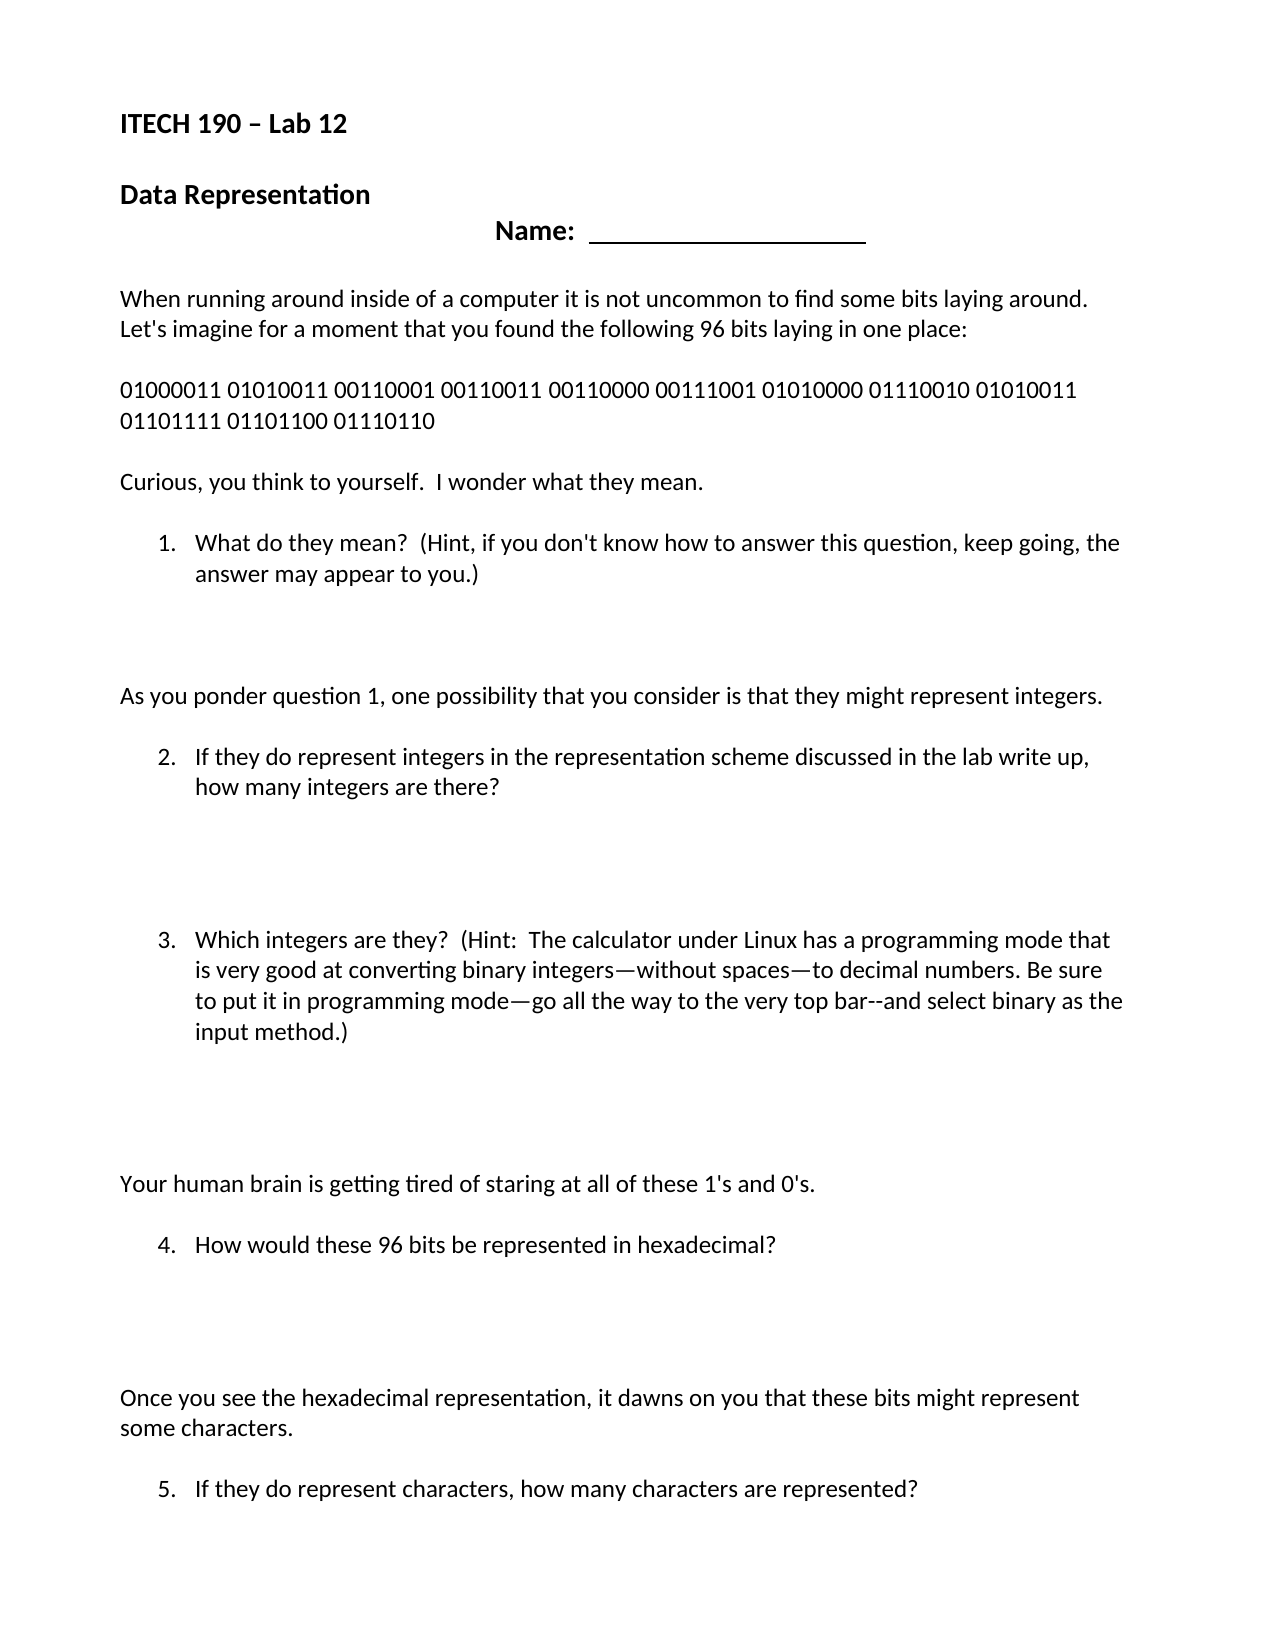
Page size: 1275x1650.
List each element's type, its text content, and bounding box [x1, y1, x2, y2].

list Which integers are they? (Hint: The calculator under Linux has a programming mode that is very good at converting binary integers—without spaces—to decimal numbers. Be sure to put it in programming mode—go all the way to the very top bar--and select binary as the input method.) [157, 924, 1125, 1046]
text Curious, you think to yourself. I wonder what they mean. [120, 466, 1125, 497]
text Name: [120, 212, 1125, 247]
list If they do represent integers in the representation scheme discussed in the lab write up, how many integers are there? [157, 741, 1125, 802]
text As you ponder question 1, one possibility that you consider is that they might represent integers. [120, 680, 1125, 710]
text ITECH 190 – Lab 12 [120, 105, 1125, 141]
text Your human brain is getting tired of staring at all of these 1's and 0's. [120, 1168, 1125, 1199]
text Once you see the hexadecimal representation, it dawns on you that these bits might represent some characters. [120, 1382, 1125, 1443]
text 01000011 01010011 00110001 00110011 00110000 00111001 01010000 01110010 01010011 01101111 01101100 01110110 [120, 375, 1125, 436]
text Data Representation [120, 176, 1125, 212]
list How would these 96 bits be represented in hexadecimal? [157, 1229, 1125, 1260]
text When running around inside of a computer it is not uncommon to find some bits laying around. Let's imagine for a moment that you found the following 96 bits laying in one place: [120, 283, 1125, 344]
list What do they mean? (Hint, if you don't know how to answer this question, keep going, the answer may appear to you.) [157, 527, 1125, 588]
list If they do represent characters, how many characters are represented? [157, 1473, 1125, 1504]
